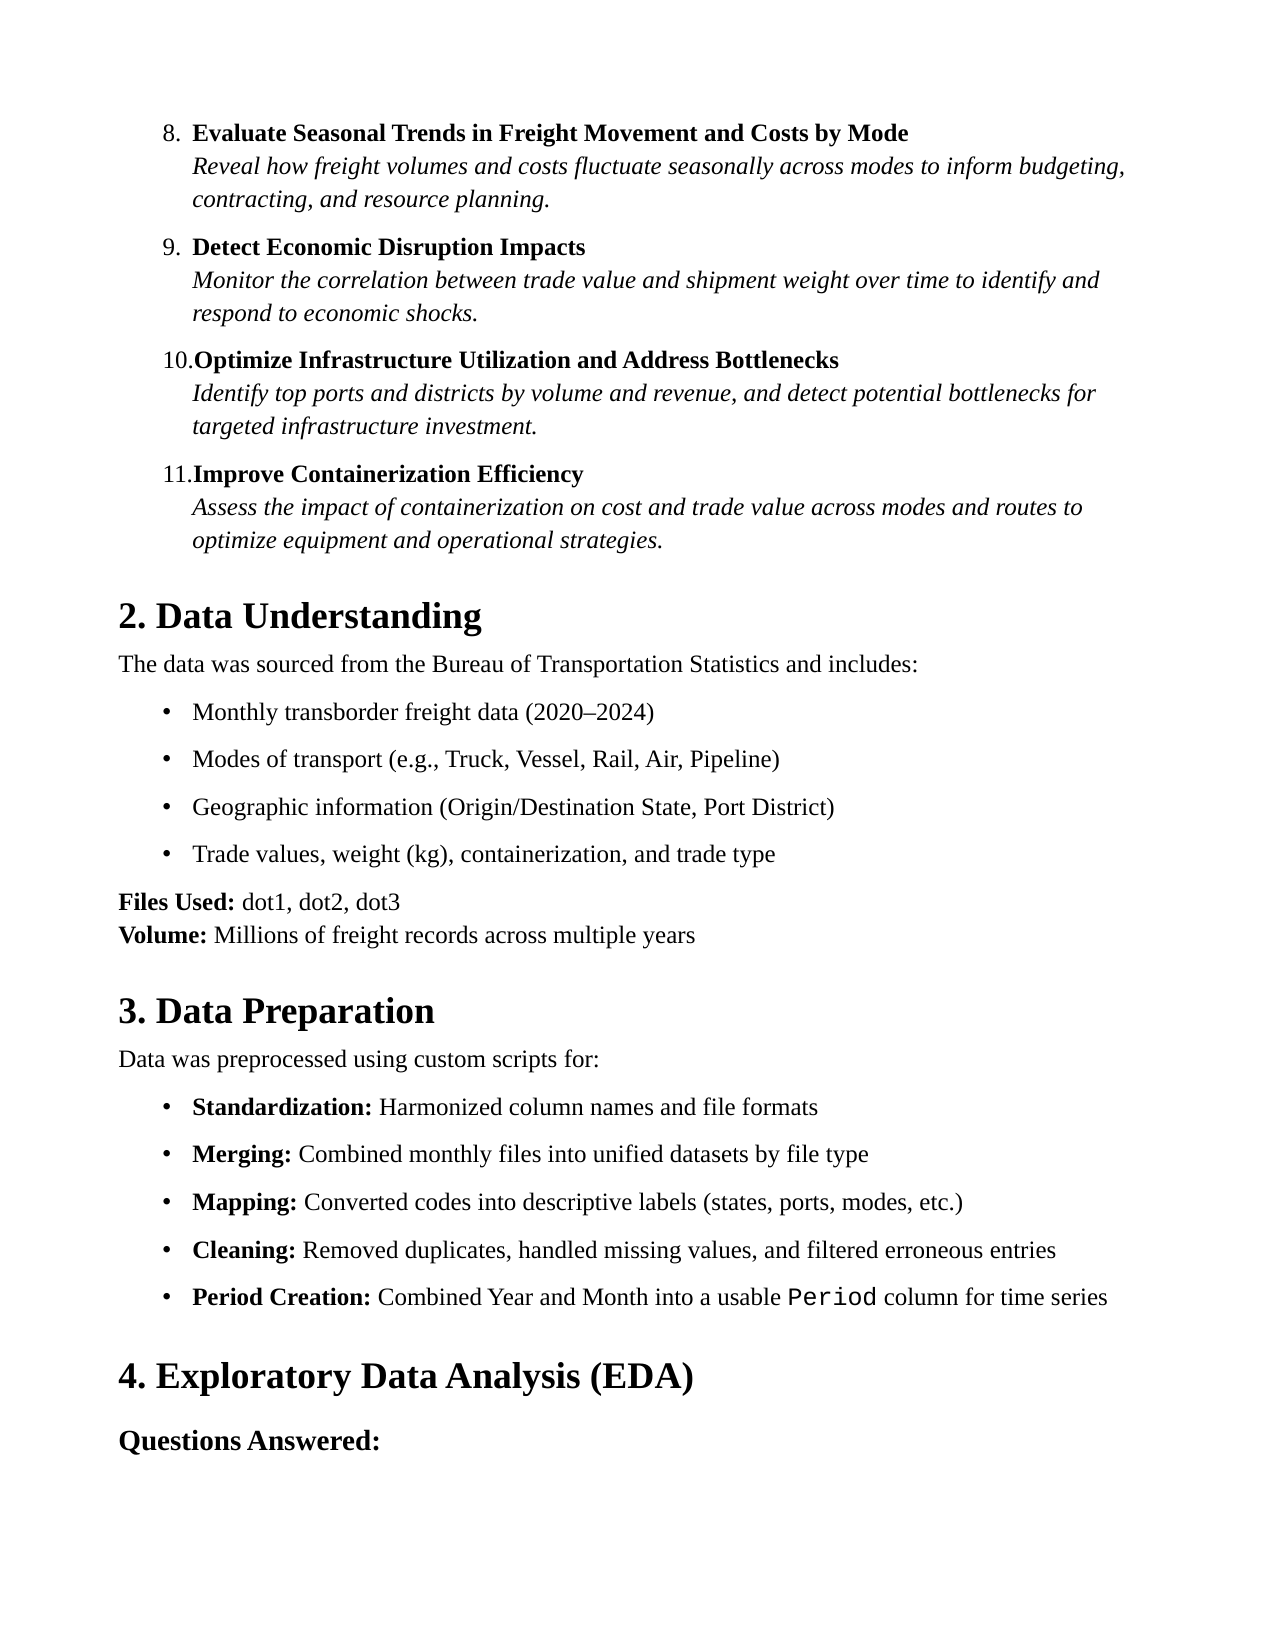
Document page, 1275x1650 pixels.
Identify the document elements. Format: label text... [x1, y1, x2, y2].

list Detect Economic Disruption Impacts Monitor the correlation between trade value and shipment weight over time to identify and respond to economic shocks. [162, 232, 1157, 327]
list Improve Containerization Efficiency Assess the impact of containerization on cost and trade value across modes and routes to optimize equipment and operational strategies. [162, 459, 1157, 554]
list Evaluate Seasonal Trends in Freight Movement and Costs by Mode Reveal how freight volumes and costs fluctuate seasonally across modes to inform budgeting, contracting, and resource planning. [162, 118, 1157, 213]
list Monthly transborder freight data (2020–2024) [162, 697, 1157, 726]
subtitle Questions Answered: [118, 1423, 1157, 1457]
list Optimize Infrastructure Utilization and Address Bottlenecks Identify top ports and districts by volume and revenue, and detect potential bottlenecks for targeted infrastructure investment. [162, 345, 1157, 440]
subtitle 4. Exploratory Data Analysis (EDA) [118, 1353, 1157, 1396]
list Mapping: Converted codes into descriptive labels (states, ports, modes, etc.) [162, 1187, 1157, 1216]
list Geographic information (Origin/Destination State, Port District) [162, 792, 1157, 821]
subtitle 2. Data Understanding [118, 593, 1157, 637]
text Files Used: dot1, dot2, dot3 Volume: Millions of freight records across multiple years [118, 887, 1157, 949]
text Data was preprocessed using custom scripts for: [118, 1044, 1157, 1073]
list Merging: Combined monthly files into unified datasets by file type [162, 1139, 1157, 1168]
subtitle 3. Data Preparation [118, 989, 1157, 1032]
text The data was sourced from the Bureau of Transportation Statistics and includes: [118, 649, 1157, 678]
list Standardization: Harmonized column names and file formats [162, 1092, 1157, 1121]
list Period Creation: Combined Year and Month into a usable Period column for time series [162, 1282, 1157, 1313]
list Cleaning: Removed duplicates, handled missing values, and filtered erroneous entries [162, 1235, 1157, 1263]
list Modes of transport (e.g., Truck, Vessel, Rail, Air, Pipeline) [162, 744, 1157, 773]
list Trade values, weight (kg), containerization, and trade type [162, 839, 1157, 868]
